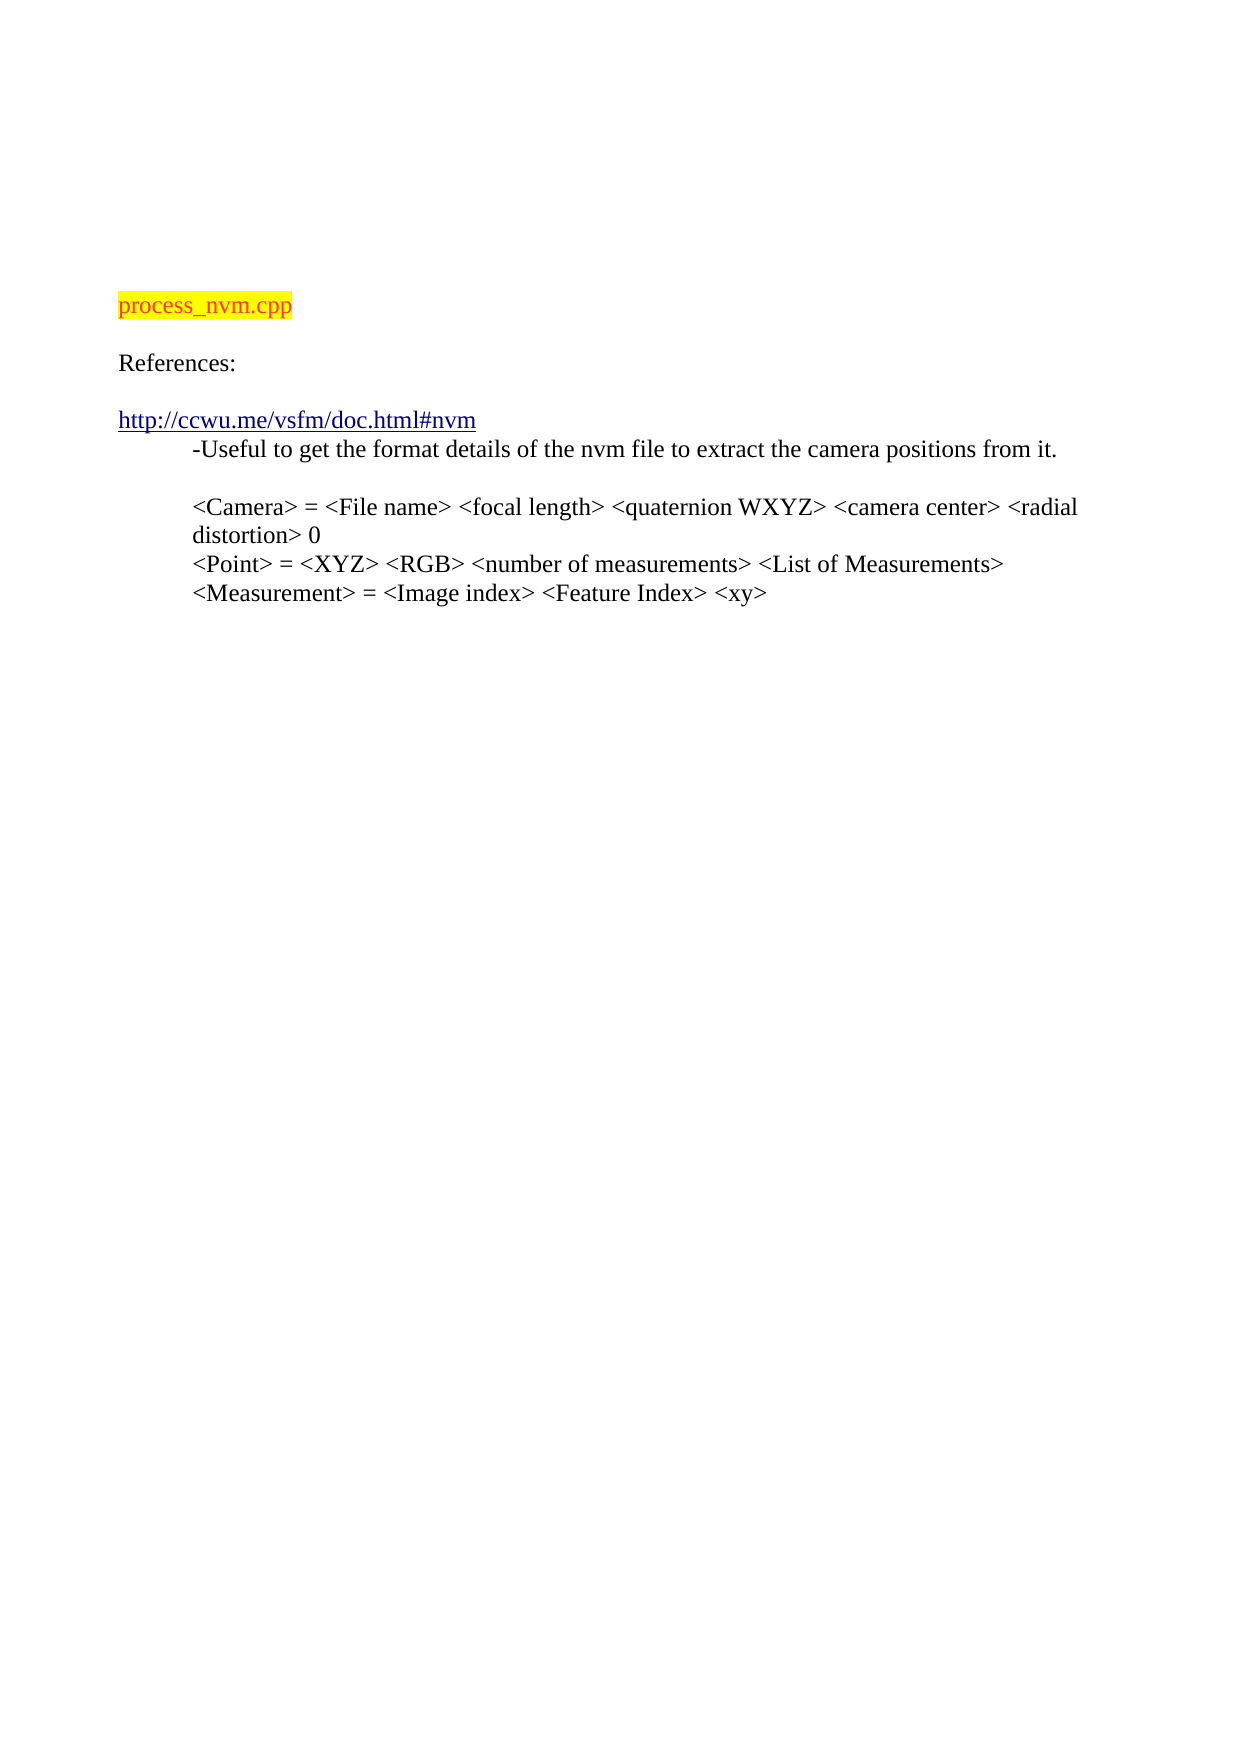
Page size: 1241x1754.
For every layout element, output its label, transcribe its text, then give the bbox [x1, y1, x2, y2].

text -Useful to get the format details of the nvm file to extract the camera positions from it. [118, 434, 1122, 463]
text http://ccwu.me/vsfm/doc.html#nvm [118, 406, 1122, 434]
text References: [118, 348, 1122, 377]
text process_nvm.cpp [118, 291, 1122, 319]
text <Camera> = <File name> <focal length> <quaternion WXYZ> <camera center> <radial distortion> 0 <Point> = <XYZ> <RGB> <number of measurements> <List of Measurements> <Measurement> = <Image index> <Feature Index> <xy> [118, 492, 1122, 607]
